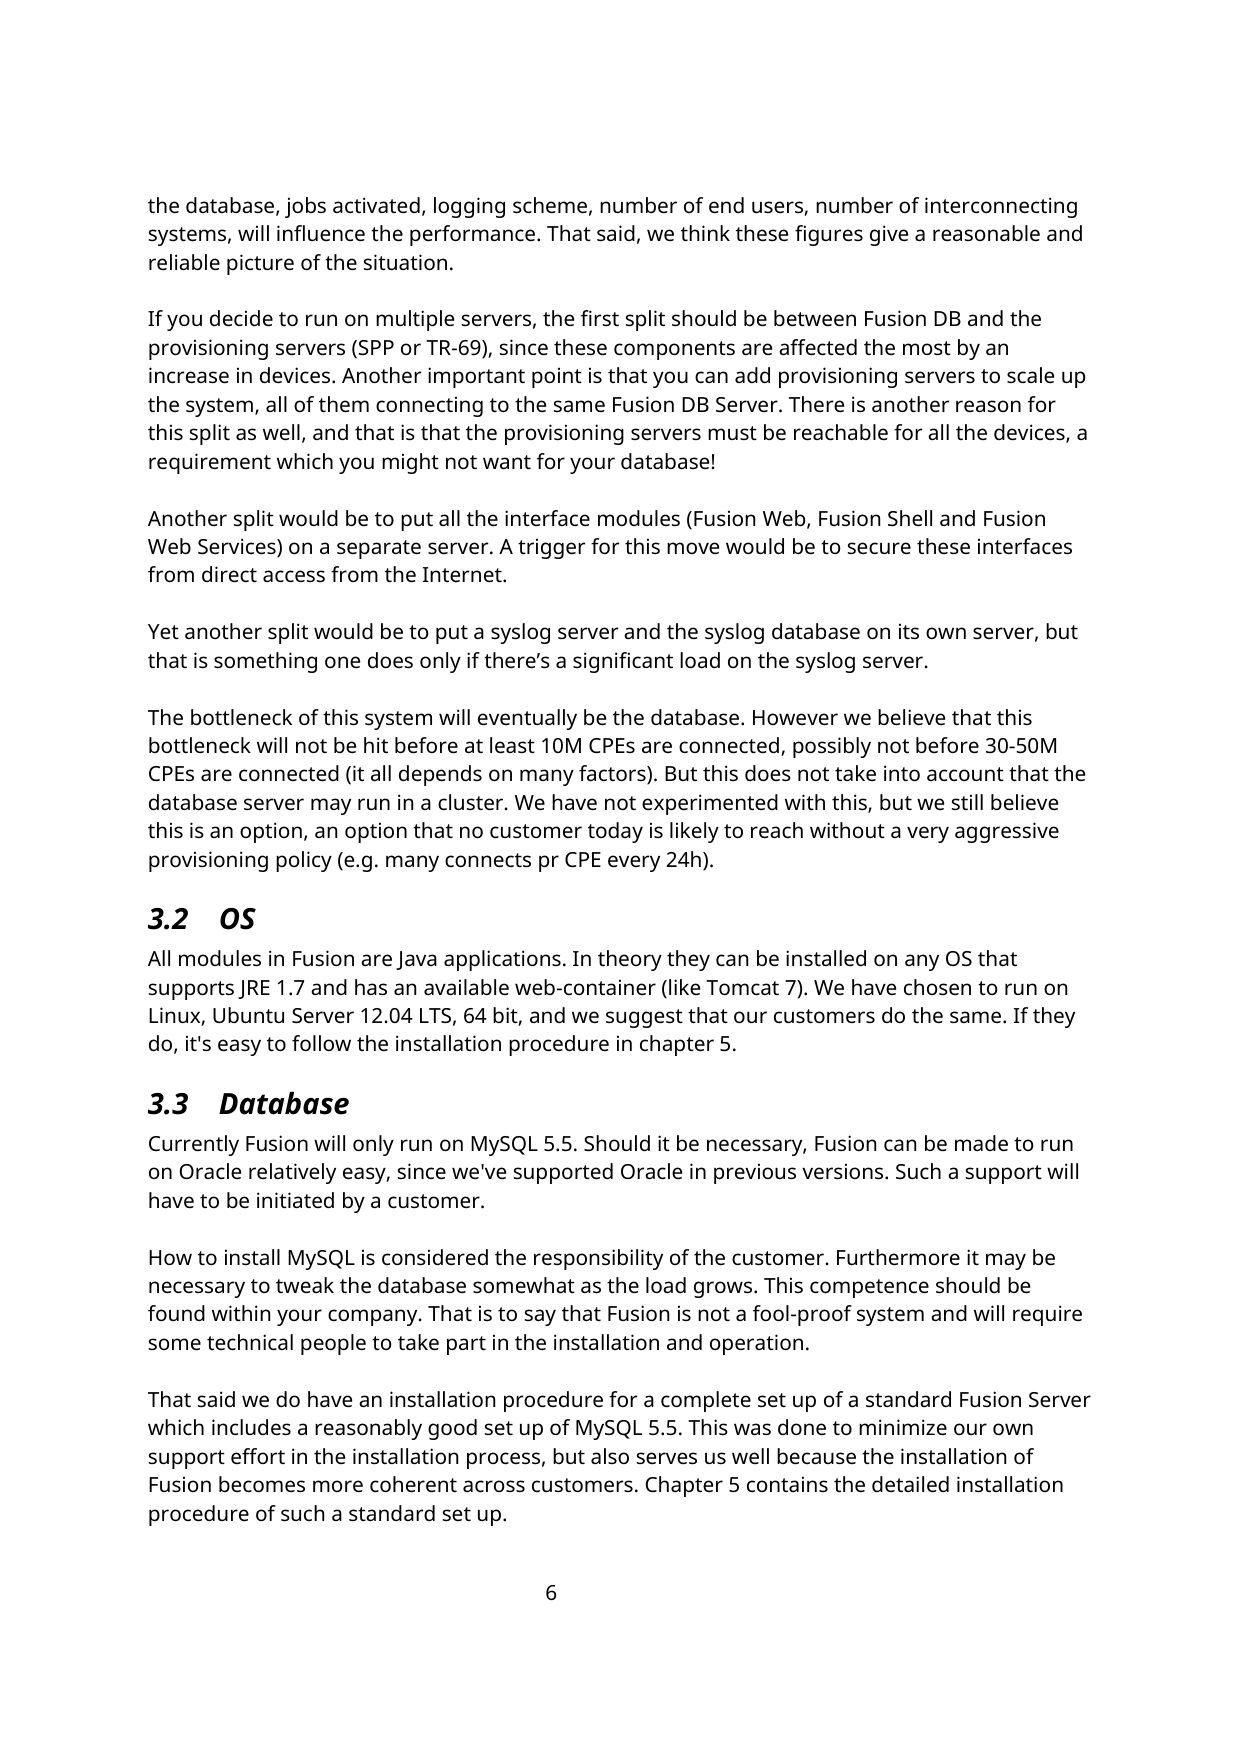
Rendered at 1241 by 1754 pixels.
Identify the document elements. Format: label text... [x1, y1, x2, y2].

text That said we do have an installation procedure for a complete set up of a standard Fusion Server which includes a reasonably good set up of MySQL 5.5. This was done to minimize our own support effort in the installation process, but also serves us well because the installation of Fusion becomes more coherent across customers. Chapter 5 contains the detailed installation procedure of such a standard set up. [148, 1385, 1092, 1527]
text Another split would be to put all the interface modules (Fusion Web, Fusion Shell and Fusion Web Services) on a separate server. A trigger for this move would be to secure these interfaces from direct access from the Internet. [148, 504, 1092, 589]
text How to install MySQL is considered the responsibility of the customer. Furthermore it may be necessary to tweak the database somewhat as the load grows. This competence should be found within your company. That is to say that Fusion is not a fool-proof system and will require some technical people to take part in the installation and operation. [148, 1243, 1092, 1356]
text If you decide to run on multiple servers, the first split should be between Fusion DB and the provisioning servers (SPP or TR-69), since these components are affected the most by an increase in devices. Another important point is that you can add provisioning servers to scale up the system, all of them connecting to the same Fusion DB Server. There is another reason for this split as well, and that is that the provisioning servers must be reachable for all the devices, a requirement which you might not want for your database! [148, 304, 1092, 475]
text Yet another split would be to put a syslog server and the syslog database on its own server, but that is something one does only if there’s a significant load on the syslog server. [148, 617, 1092, 674]
text Currently Fusion will only run on MySQL 5.5. Should it be necessary, Fusion can be made to run on Oracle relatively easy, since we've supported Oracle in previous versions. Such a support will have to be initiated by a customer. [148, 1129, 1092, 1214]
text The bottleneck of this system will eventually be the database. However we believe that this bottleneck will not be hit before at least 10M CPEs are connected, possibly not before 30-50M CPEs are connected (it all depends on many factors). But this does not take into account that the database server may run in a cluster. We have not experimented with this, but we still believe this is an option, an option that no customer today is likely to reach without a very aggressive provisioning policy (e.g. many connects pr CPE every 24h). [148, 703, 1092, 873]
text All modules in Fusion are Java applications. In theory they can be installed on any OS that supports JRE 1.7 and has an available web-container (like Tomcat 7). We have chosen to run on Linux, Ubuntu Server 12.04 LTS, 64 bit, and we suggest that our customers do the same. If they do, it's easy to follow the installation procedure in chapter 5. [148, 944, 1092, 1058]
subtitle Database [148, 1083, 1092, 1123]
subtitle OS [148, 898, 1092, 938]
text the database, jobs activated, logging scheme, number of end users, number of interconnecting systems, will influence the performance. That said, we think these figures give a reasonable and reliable picture of the situation. [148, 191, 1092, 276]
